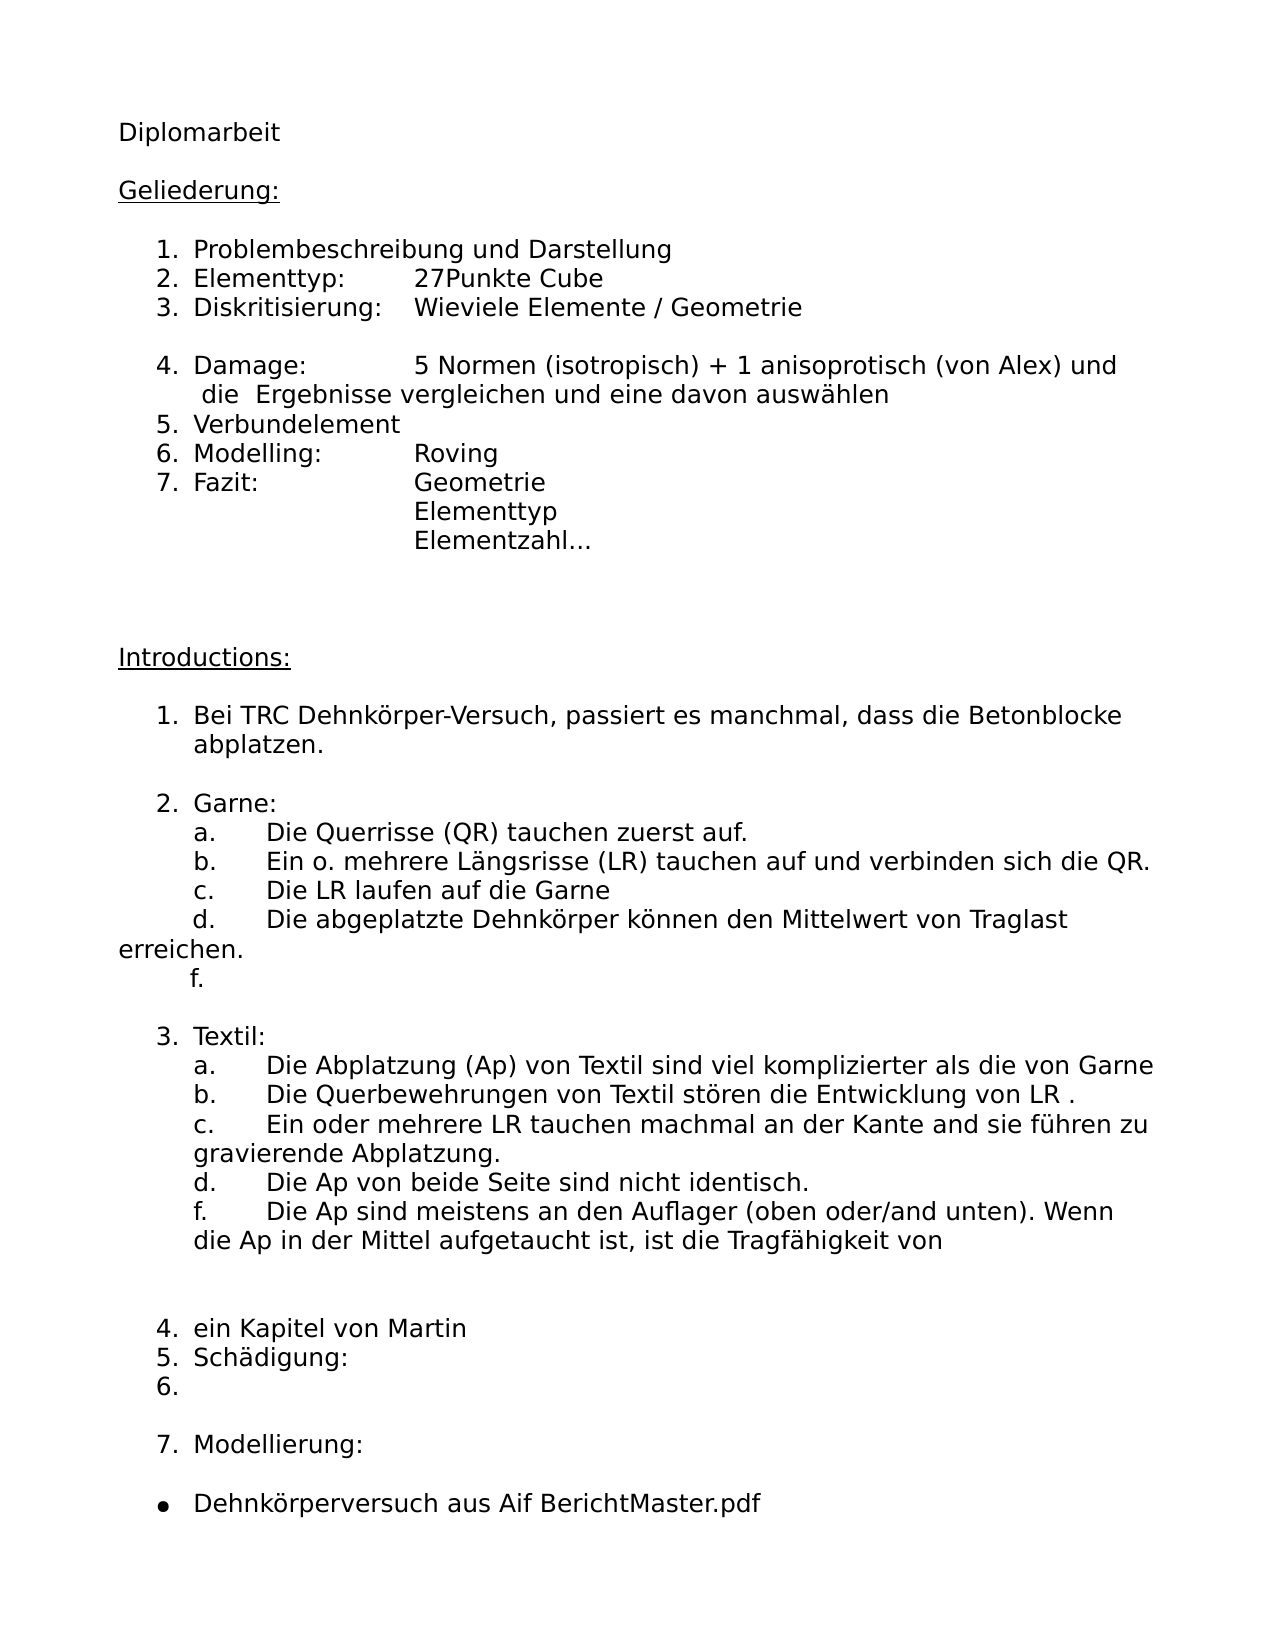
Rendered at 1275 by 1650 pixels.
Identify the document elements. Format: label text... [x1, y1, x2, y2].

list f. Die Ap sind meistens an den Auflager (oben oder/and unten). Wenn die Ap in der Mittel aufgetaucht ist, ist die Tragfähigkeit von [156, 1197, 1157, 1256]
list Damage: 5 Normen (isotropisch) + 1 anisoprotisch (von Alex) und die Ergebnisse vergleichen und eine davon auswählen [156, 351, 1157, 410]
list ein Kapitel von Martin [156, 1314, 1157, 1343]
list a. Die Abplatzung (Ap) von Textil sind viel komplizierter als die von Garne [156, 1051, 1157, 1081]
text d. Die abgeplatzte Dehnkörper können den Mittelwert von Traglast erreichen. [118, 906, 1157, 964]
list Problembeschreibung und Darstellung [156, 235, 1157, 264]
list a. Die Querrisse (QR) tauchen zuerst auf. [156, 818, 1157, 847]
list Diskritisierung: Wieviele Elemente / Geometrie [156, 293, 1157, 322]
list Verbundelement [156, 410, 1157, 439]
text Diplomarbeit [118, 118, 1157, 147]
list Modelling: Roving [156, 439, 1157, 468]
list Garne: [156, 789, 1157, 818]
list c. Die LR laufen auf die Garne [156, 876, 1157, 906]
text f. [118, 964, 1157, 993]
list Bei TRC Dehnkörper-Versuch, passiert es manchmal, dass die Betonblocke abplatzen. [156, 701, 1157, 760]
list Modellierung: [156, 1431, 1157, 1460]
list d. Die Ap von beide Seite sind nicht identisch. [156, 1168, 1157, 1197]
text Geliederung: [118, 176, 1157, 206]
list Fazit: Geometrie Elementtyp Elementzahl... [156, 468, 1157, 614]
list Textil: [156, 1022, 1157, 1051]
list Schädigung: [156, 1343, 1157, 1372]
list c. Ein oder mehrere LR tauchen machmal an der Kante and sie führen zu gravierende Abplatzung. [156, 1110, 1157, 1168]
text Introductions: [118, 643, 1157, 672]
list Elementtyp: 27Punkte Cube [156, 264, 1157, 293]
list Dehnkörperversuch aus Aif BerichtMaster.pdf [156, 1489, 1157, 1518]
list b. Ein o. mehrere Längsrisse (LR) tauchen auf und verbinden sich die QR. [156, 847, 1157, 876]
list b. Die Querbewehrungen von Textil stören die Entwicklung von LR . [156, 1081, 1157, 1110]
